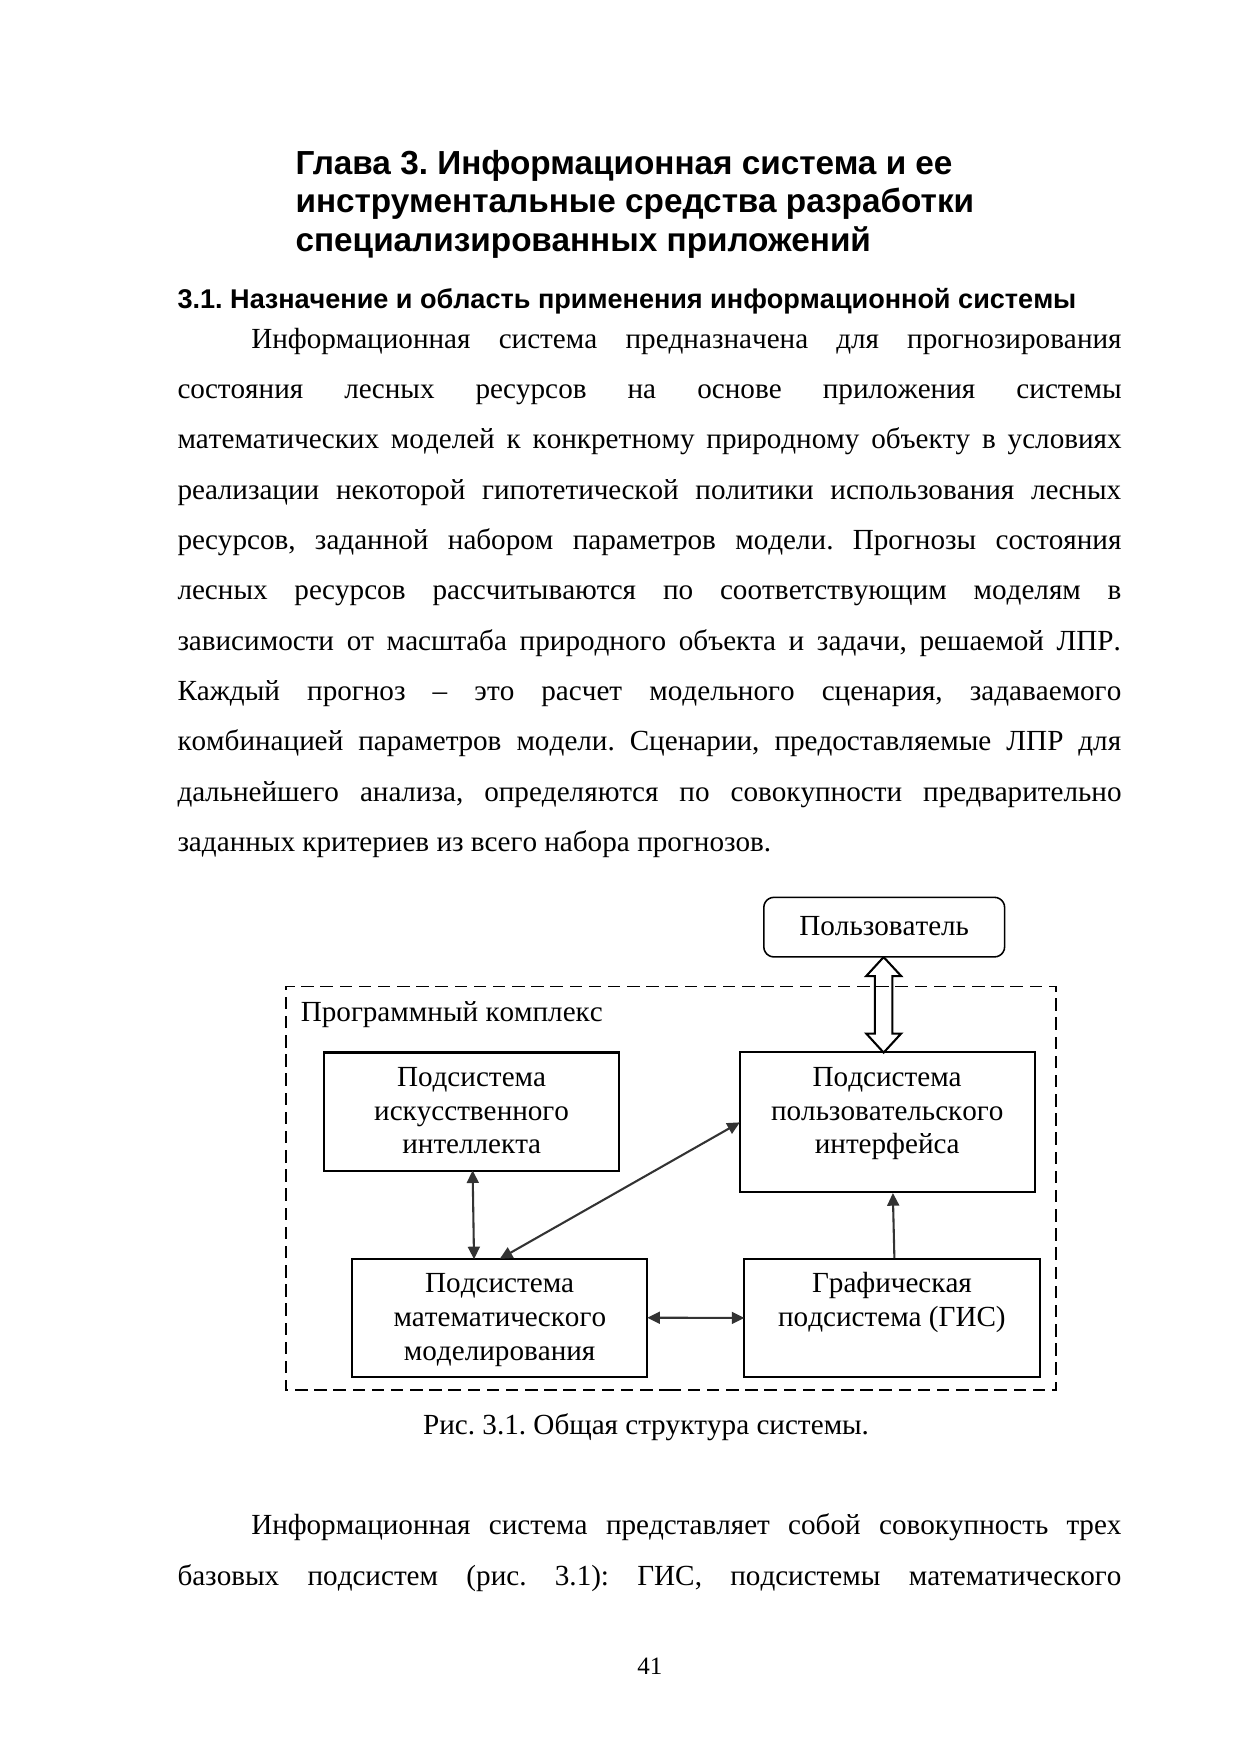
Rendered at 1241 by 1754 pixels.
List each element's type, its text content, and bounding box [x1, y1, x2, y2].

text Информационная система предназначена для прогнозирования состояния лесных ресурсов на основе приложения системы математических моделей к конкретному природному объекту в условиях реализации некоторой гипотетической политики использования лесных ресурсов, заданной набором параметров модели. Прогнозы состояния лесных ресурсов рассчитываются по соответствующим моделям в зависимости от масштаба природного объекта и задачи, решаемой ЛПР. Каждый прогноз – это расчет модельного сценария, задаваемого комбинацией параметров модели. Сценарии, предоставляемые ЛПР для дальнейшего анализа, определяются по совокупности предварительно заданных критериев из всего набора прогнозов. [177, 321, 1122, 858]
subtitle 3.1. Назначение и область применения информационной системы [177, 283, 1122, 315]
subtitle Глава 3. Информационная система и ее инструментальные средства разработки специализированных приложений [295, 143, 1122, 258]
text Рис. 3.1. Общая структура системы. [177, 1407, 1122, 1440]
text Информационная система представляет собой совокупность трех базовых подсистем (рис. 3.1): ГИС, подсистемы математического [177, 1507, 1122, 1591]
